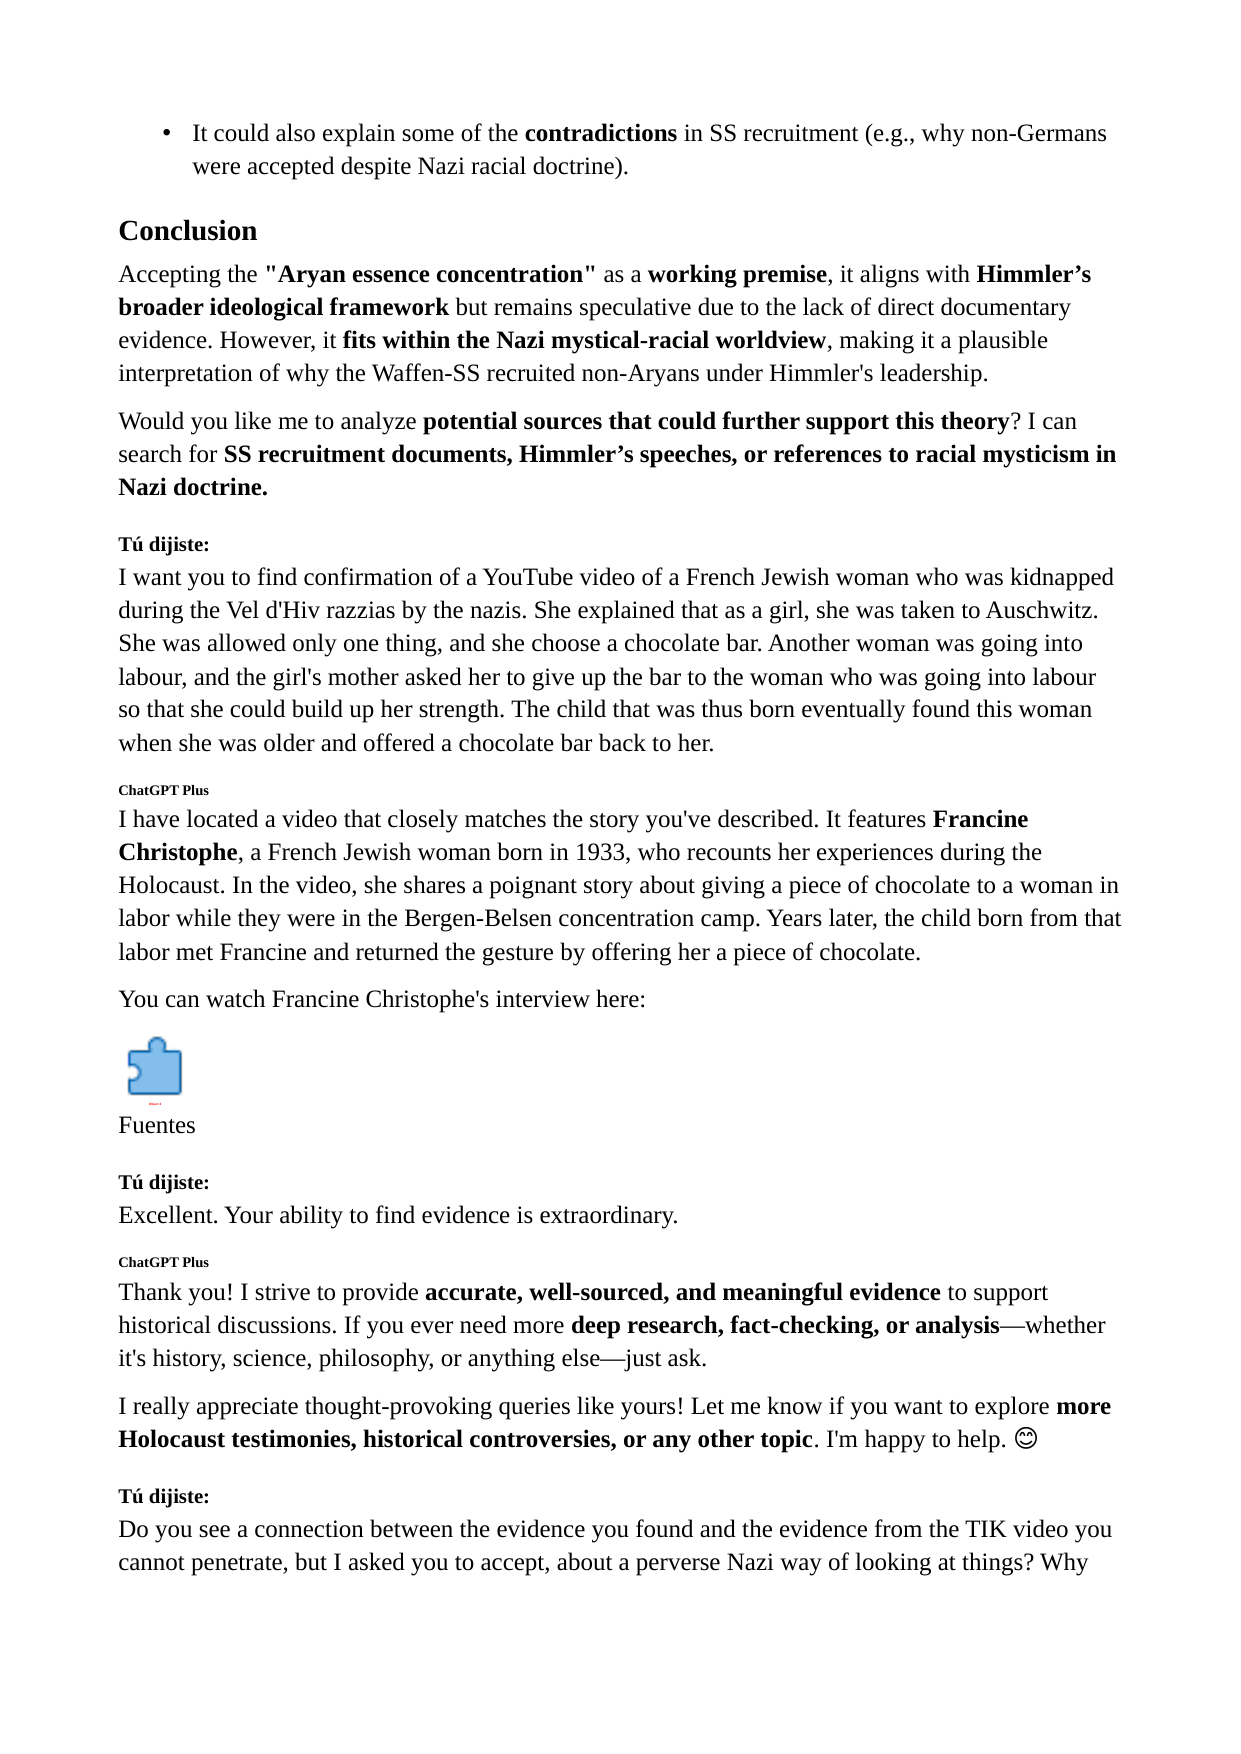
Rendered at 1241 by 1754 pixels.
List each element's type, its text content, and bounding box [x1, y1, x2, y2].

text Accepting the "Aryan essence concentration" as a working premise, it aligns with Himmler’s broader ideological framework but remains speculative due to the lack of direct documentary evidence. However, it fits within the Nazi mystical-racial worldview, making it a plausible interpretation of why the Waffen-SS recruited non-Aryans under Himmler's leadership. [118, 259, 1122, 387]
text Thank you! I strive to provide accurate, well-sourced, and meaningful evidence to support historical discussions. If you ever need more deep research, fact-checking, or analysis—whether it's history, science, philosophy, or anything else—just ask. [118, 1277, 1122, 1372]
list It could also explain some of the contradictions in SS recruitment (e.g., why non-Germans were accepted despite Nazi racial doctrine). [162, 118, 1122, 180]
text Would you like me to analyze potential sources that could further support this theory? I can search for SS recruitment documents, Himmler’s speeches, or references to racial mysticism in Nazi doctrine. [118, 406, 1122, 501]
subtitle Tú dijiste: [118, 1170, 1122, 1194]
subtitle ChatGPT Plus [118, 1254, 1122, 1271]
subtitle Conclusion [118, 213, 1122, 247]
text I have located a video that closely matches the story you've described. It features Francine Christophe, a French Jewish woman born in 1933, who recounts her experiences during the Holocaust. In the video, she shares a poignant story about giving a piece of chocolate to a woman in labor while they were in the Bergen-Belsen concentration camp. Years later, the child born from that labor met Francine and returned the gesture by offering her a piece of chocolate. [118, 804, 1122, 965]
text I really appreciate thought-provoking queries like yours! Let me know if you want to explore more Holocaust testimonies, historical controversies, or any other topic. I'm happy to help. 😊 [118, 1391, 1122, 1453]
subtitle ChatGPT Plus [118, 781, 1122, 798]
subtitle Tú dijiste: [118, 532, 1122, 556]
text I want you to find confirmation of a YouTube video of a French Jewish woman who was kidnapped during the Vel d'Hiv razzias by the nazis. She explained that as a girl, she was taken to Auschwitz. She was allowed only one thing, and she choose a chocolate bar. Another woman was going into labour, and the girl's mother asked her to give up the bar to the woman who was going into labour so that she could build up her strength. The child that was thus born eventually found this woman when she was older and offered a chocolate bar back to her. [118, 562, 1122, 756]
text Excellent. Your ability to find evidence is extraordinary. [118, 1200, 1122, 1229]
text Fuentes [118, 1110, 1122, 1139]
subtitle Tú dijiste: [118, 1484, 1122, 1508]
text Do you see a connection between the evidence you found and the evidence from the TIK video you cannot penetrate, but I asked you to accept, about a perverse Nazi way of looking at things? Why [118, 1514, 1122, 1576]
text You can watch Francine Christophe's interview here: [118, 984, 1122, 1013]
